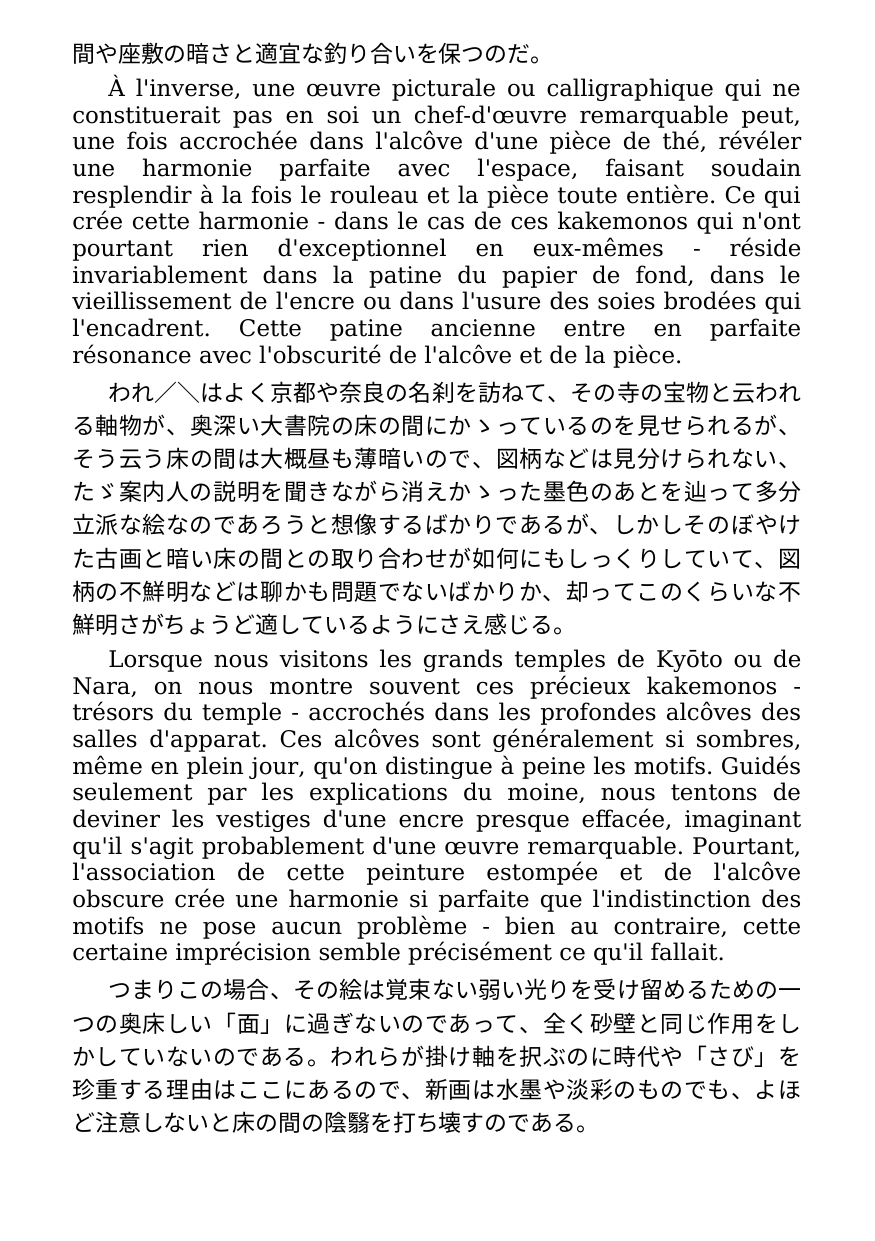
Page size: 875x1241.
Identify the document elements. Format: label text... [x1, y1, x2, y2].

text Lorsque nous visitons les grands temples de Kyōto ou de Nara, on nous montre souvent ces précieux kakemonos - trésors du temple - accrochés dans les profondes alcôves des salles d'apparat. Ces alcôves sont généralement si sombres, même en plein jour, qu'on distingue à peine les motifs. Guidés seulement par les explications du moine, nous tentons de deviner les vestiges d'une encre presque effacée, imaginant qu'il s'agit probablement d'une œuvre remarquable. Pourtant, l'association de cette peinture estompée et de l'alcôve obscure crée une harmonie si parfaite que l'indistinction des motifs ne pose aucun problème - bien au contraire, cette certaine imprécision semble précisément ce qu'il fallait. [72, 646, 802, 966]
text 間や座敷の暗さと適宜な釣り合いを保つのだ。 [72, 36, 802, 69]
text われ／＼はよく京都や奈良の名刹を訪ねて、その寺の宝物と云われる軸物が、奥深い大書院の床の間にかゝっているのを見せられるが、そう云う床の間は大概昼も薄暗いので、図柄などは見分けられない、たゞ案内人の説明を聞きながら消えかゝった墨色のあとを辿って多分立派な絵なのであろうと想像するばかりであるが、しかしそのぼやけた古画と暗い床の間との取り合わせが如何にもしっくりしていて、図柄の不鮮明などは聊かも問題でないばかりか、却ってこのくらいな不鮮明さがちょうど適しているようにさえ感じる。 [72, 374, 802, 640]
text À l'inverse, une œuvre picturale ou calligraphique qui ne constituerait pas en soi un chef-d'œuvre remarquable peut, une fois accrochée dans l'alcôve d'une pièce de thé, révéler une harmonie parfaite avec l'espace, faisant soudain resplendir à la fois le rouleau et la pièce toute entière. Ce qui crée cette harmonie - dans le cas de ces kakemonos qui n'ont pourtant rien d'exceptionnel en eux-mêmes - réside invariablement dans la patine du papier de fond, dans le vieillissement de l'encre ou dans l'usure des soies brodées qui l'encadrent. Cette patine ancienne entre en parfaite résonance avec l'obscurité de l'alcôve et de la pièce. [72, 75, 802, 368]
text つまりこの場合、その絵は覚束ない弱い光りを受け留めるための一つの奥床しい「面」に過ぎないのであって、全く砂壁と同じ作用をしかしていないのである。われらが掛け軸を択ぶのに時代や「さび」を珍重する理由はここにあるので、新画は水墨や淡彩のものでも、よほど注意しないと床の間の陰翳を打ち壊すのである。 [72, 972, 802, 1138]
